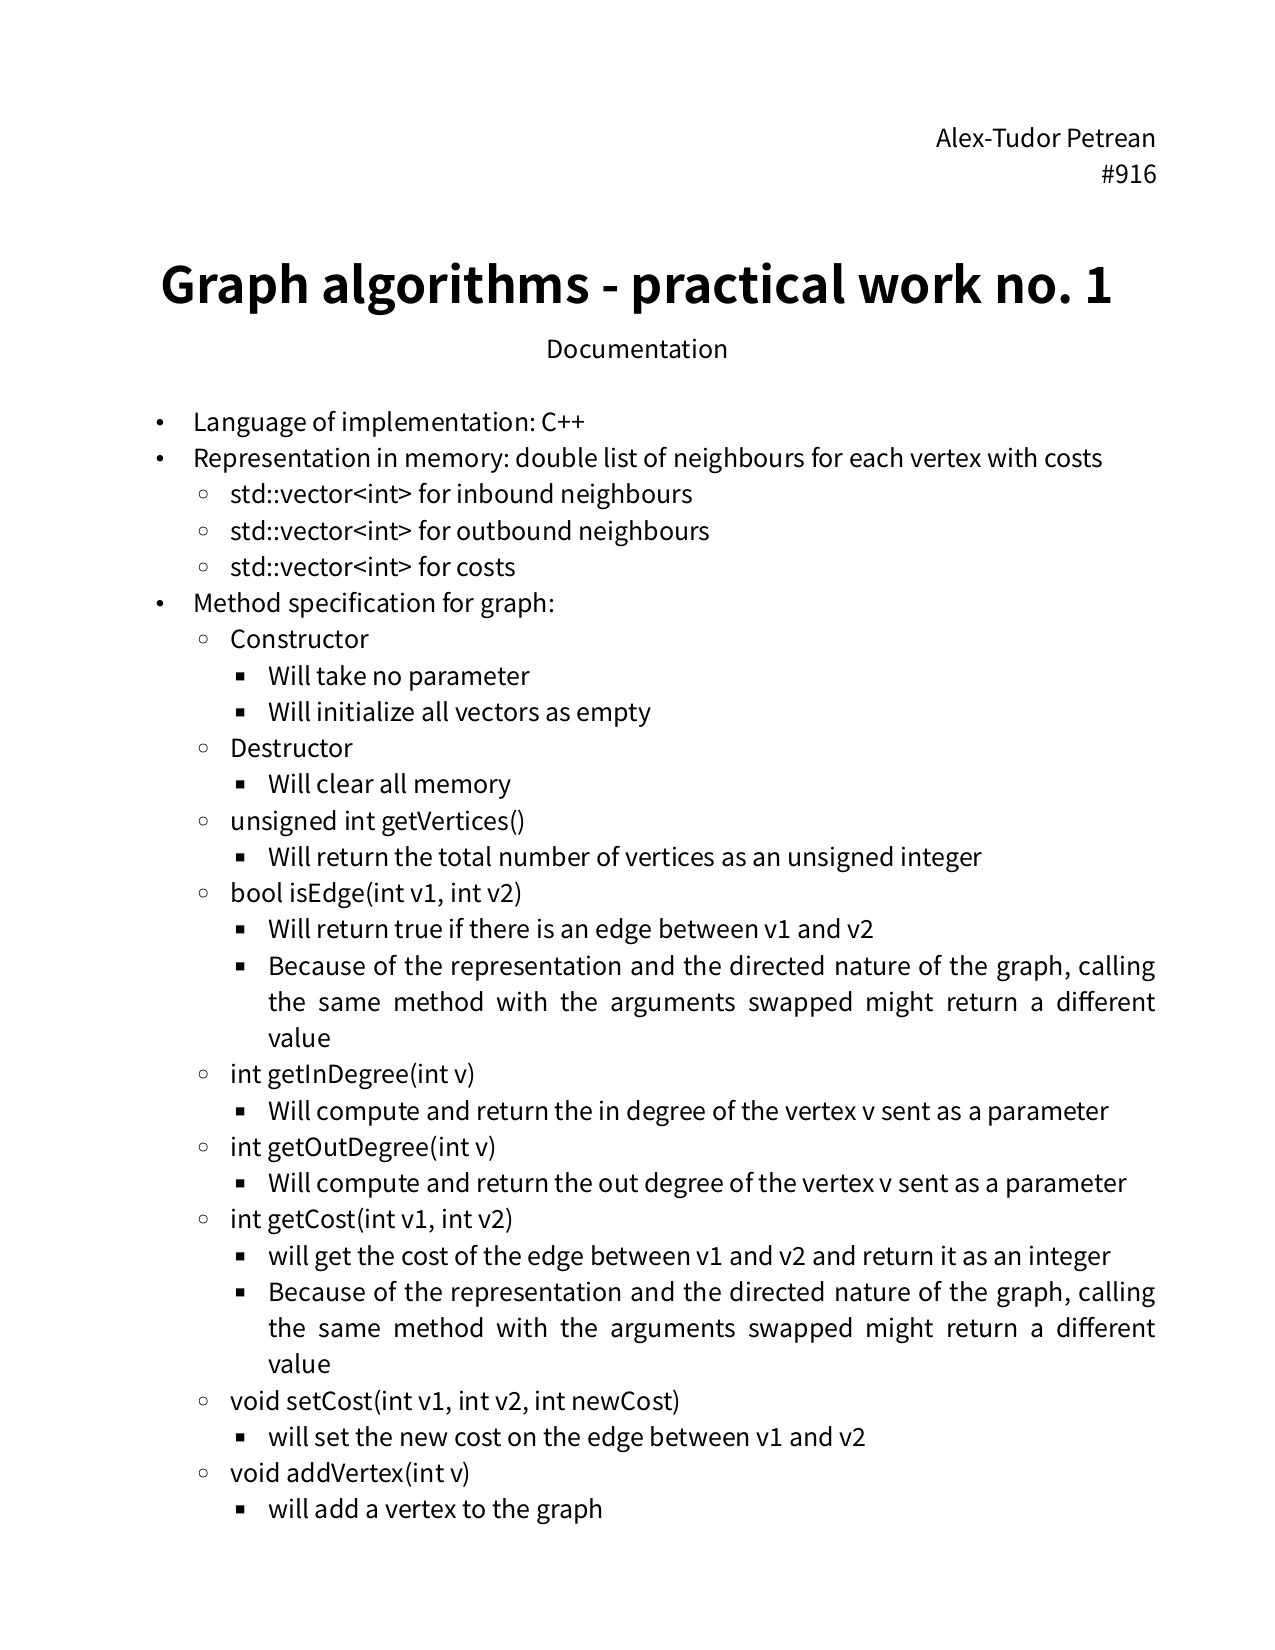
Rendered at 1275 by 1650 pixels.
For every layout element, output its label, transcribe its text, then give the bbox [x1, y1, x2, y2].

list Representation in memory: double list of neighbours for each vertex with costs [156, 439, 1157, 475]
list std::vector<int> for inbound neighbours [193, 475, 1157, 511]
list Because of the representation and the directed nature of the graph, calling the same method with the arguments swapped might return a different value [231, 1272, 1157, 1381]
list Will initialize all vectors as empty [231, 692, 1157, 729]
list Will compute and return the out degree of the vertex v sent as a parameter [231, 1164, 1157, 1200]
list void setCost(int v1, int v2, int newCost) [193, 1381, 1157, 1417]
list Because of the representation and the directed nature of the graph, calling the same method with the arguments swapped might return a different value [231, 946, 1157, 1055]
list int getOutDegree(int v) [193, 1127, 1157, 1164]
list std::vector<int> for outbound neighbours [193, 511, 1157, 547]
list Will return the total number of vertices as an unsigned integer [231, 837, 1157, 874]
list Will take no parameter [231, 656, 1157, 692]
list Will compute and return the in degree of the vertex v sent as a parameter [231, 1091, 1157, 1127]
list Will return true if there is an edge between v1 and v2 [231, 910, 1157, 946]
list Will clear all memory [231, 765, 1157, 801]
list std::vector<int> for costs [193, 547, 1157, 584]
subtitle Graph algorithms - practical work no. 1 [118, 245, 1157, 317]
list bool isEdge(int v1, int v2) [193, 874, 1157, 910]
list Destructor [193, 729, 1157, 765]
list unsigned int getVertices() [193, 801, 1157, 837]
list void addVertex(int v) [193, 1454, 1157, 1490]
list int getInDegree(int v) [193, 1055, 1157, 1091]
list int getCost(int v1, int v2) [193, 1200, 1157, 1236]
list will get the cost of the edge between v1 and v2 and return it as an integer [231, 1236, 1157, 1272]
list Constructor [193, 620, 1157, 656]
list Language of implementation: C++ [156, 402, 1157, 439]
list will set the new cost on the edge between v1 and v2 [231, 1417, 1157, 1454]
list will add a vertex to the graph [231, 1490, 1157, 1526]
text Documentation [118, 330, 1157, 366]
list Method specification for graph: [156, 584, 1157, 620]
